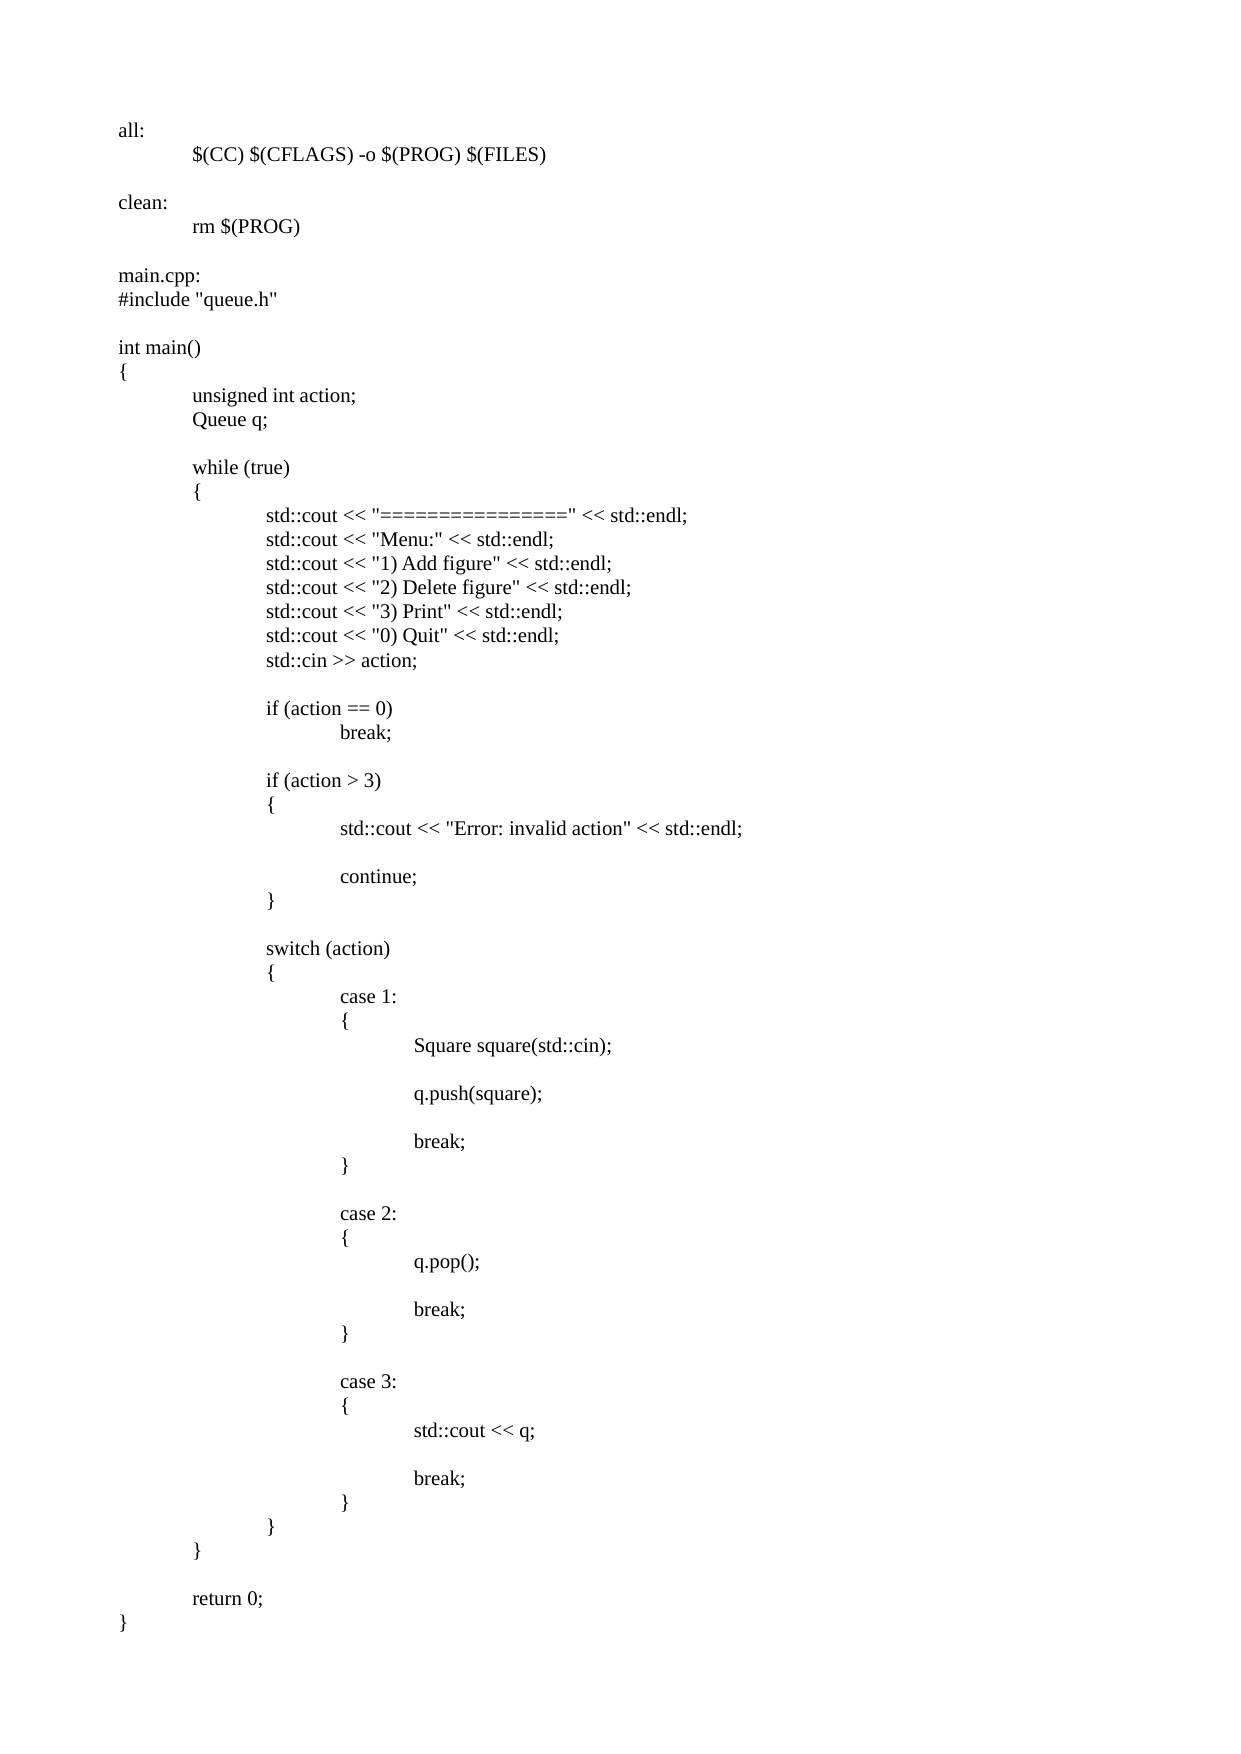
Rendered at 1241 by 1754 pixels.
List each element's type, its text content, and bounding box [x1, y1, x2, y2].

list case 2: [118, 1201, 1122, 1225]
list { [118, 1008, 1122, 1032]
list case 3: [118, 1369, 1122, 1393]
list int main() [118, 335, 1122, 359]
list Square square(std::cin); [118, 1032, 1122, 1057]
list q.push(square); [118, 1081, 1122, 1105]
list std::cout << "1) Add figure" << std::endl; [118, 551, 1122, 575]
list std::cin >> action; [118, 647, 1122, 672]
list std::cout << "Error: invalid action" << std::endl; [118, 816, 1122, 840]
list } [118, 888, 1122, 912]
list } [118, 1490, 1122, 1514]
list case 1: [118, 984, 1122, 1008]
list std::cout << "================" << std::endl; [118, 503, 1122, 527]
list if (action == 0) [118, 696, 1122, 720]
list rm $(PROG) [118, 214, 1122, 238]
list { [118, 792, 1122, 816]
list break; [118, 1129, 1122, 1153]
list } [118, 1610, 1122, 1634]
list break; [118, 1466, 1122, 1490]
list std::cout << q; [118, 1417, 1122, 1442]
list continue; [118, 864, 1122, 888]
list while (true) [118, 455, 1122, 479]
list main.cpp: [118, 262, 1122, 287]
list } [118, 1321, 1122, 1345]
list all: [118, 118, 1122, 142]
list } [118, 1538, 1122, 1562]
list switch (action) [118, 936, 1122, 960]
list q.pop(); [118, 1249, 1122, 1273]
list std::cout << "3) Print" << std::endl; [118, 599, 1122, 623]
list } [118, 1514, 1122, 1538]
list Queue q; [118, 407, 1122, 431]
list unsigned int action; [118, 383, 1122, 407]
list break; [118, 720, 1122, 744]
list return 0; [118, 1586, 1122, 1610]
list { [118, 960, 1122, 984]
list std::cout << "2) Delete figure" << std::endl; [118, 575, 1122, 599]
list std::cout << "0) Quit" << std::endl; [118, 623, 1122, 647]
list #include "queue.h" [118, 287, 1122, 311]
list { [118, 359, 1122, 383]
list $(CC) $(CFLAGS) -o $(PROG) $(FILES) [118, 142, 1122, 166]
list } [118, 1153, 1122, 1177]
list { [118, 1225, 1122, 1249]
list clean: [118, 190, 1122, 214]
list std::cout << "Menu:" << std::endl; [118, 527, 1122, 551]
list { [118, 1393, 1122, 1417]
list { [118, 479, 1122, 503]
list if (action > 3) [118, 768, 1122, 792]
list break; [118, 1297, 1122, 1321]
